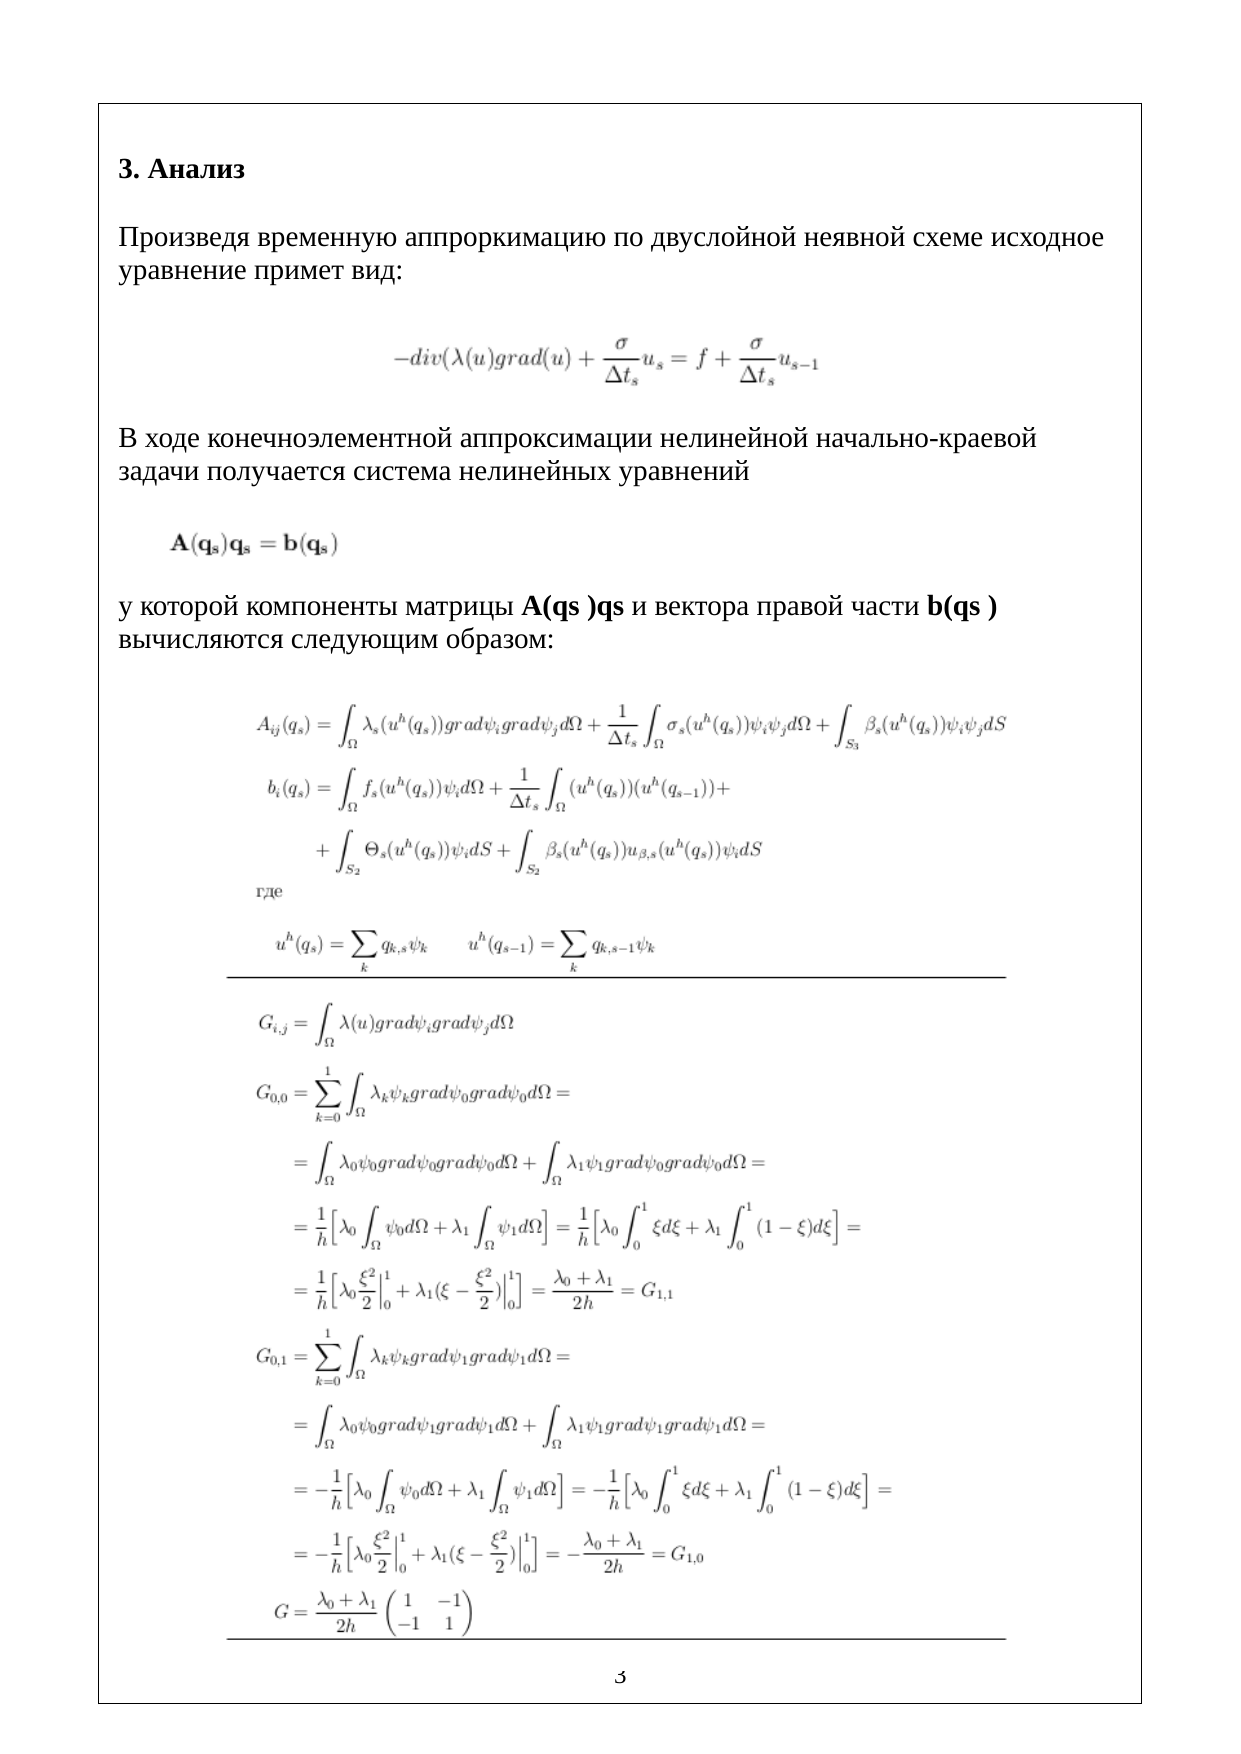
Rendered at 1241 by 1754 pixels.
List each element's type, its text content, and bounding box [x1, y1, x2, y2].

text у которой компоненты матрицы A(qs )qs и вектора правой части b(qs ) вычисляются следующим образом: [118, 588, 1122, 655]
text В ходе конечноэлементной аппроксимации нелинейной начально-краевой задачи получается система нелинейных уравнений [118, 420, 1122, 487]
text Произведя временную аппроркимацию по двуслойной неявной схеме исходное уравнение примет вид: [118, 219, 1122, 286]
text 3. Анализ [118, 152, 1122, 185]
picture [360, 327, 863, 397]
picture [176, 685, 1043, 1671]
picture [154, 516, 364, 571]
